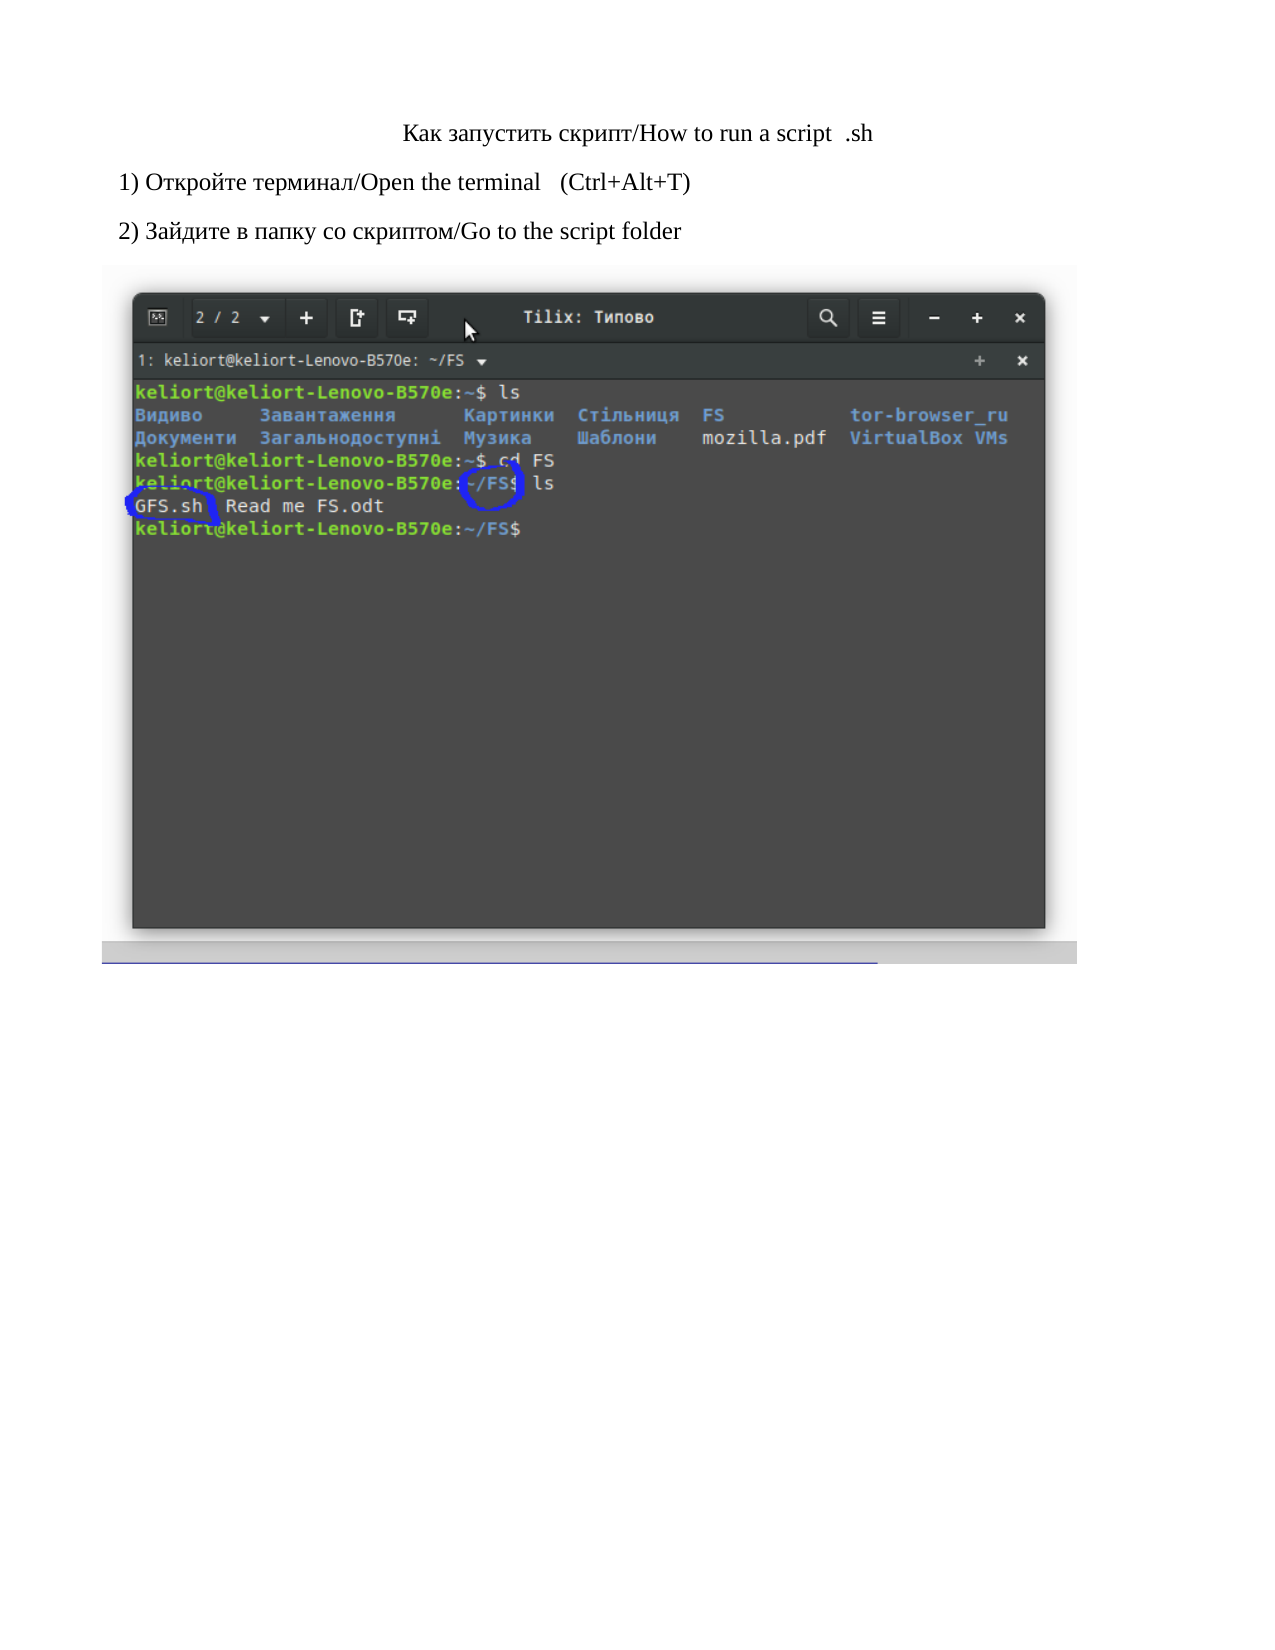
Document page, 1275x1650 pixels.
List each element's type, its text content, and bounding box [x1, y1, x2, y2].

picture [101, 265, 1077, 964]
text 1) Откройте терминал/Open the terminal (Ctrl+Alt+T) [118, 167, 1157, 196]
text Как запустить скрипт/How to run a script .sh [118, 118, 1157, 147]
text 2) Зайдите в папку со скриптом/Go to the script folder [118, 216, 1157, 245]
